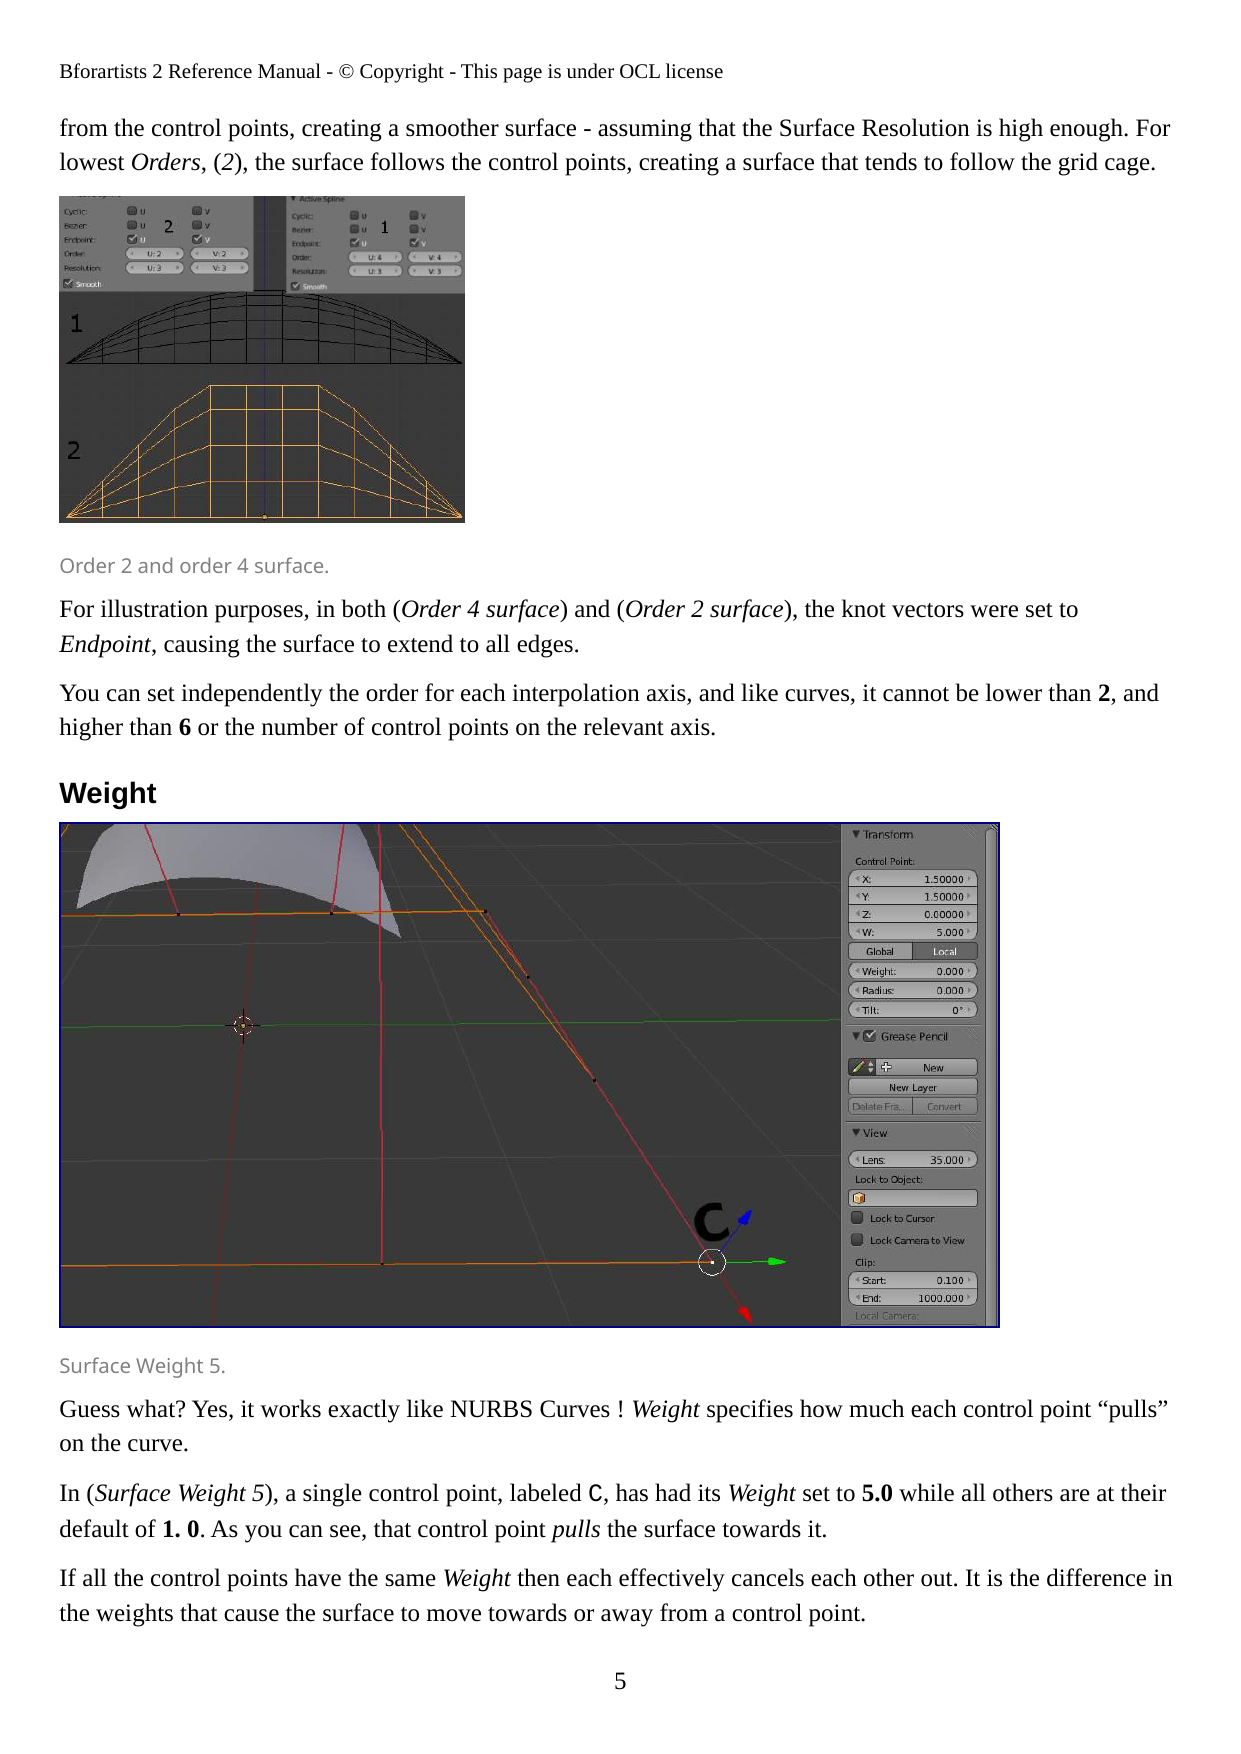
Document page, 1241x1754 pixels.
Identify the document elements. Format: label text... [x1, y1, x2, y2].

picture [59, 196, 465, 523]
text For illustration purposes, in both (Order 4 surface) and (Order 2 surface), the knot vectors were set to Endpoint, causing the surface to extend to all edges. [59, 594, 1181, 657]
text Surface Weight 5. [59, 1348, 1181, 1379]
text If all the control points have the same Weight then each effectively cancels each other out. It is the difference in the weights that cause the surface to move towards or away from a control point. [59, 1563, 1181, 1626]
text You can set independently the order for each interpolation axis, and like curves, it cannot be lower than 2, and higher than 6 or the number of control points on the relevant axis. [59, 678, 1181, 741]
text from the control points, creating a smoother surface - assuming that the Surface Resolution is high enough. For lowest Orders, (2), the surface follows the control points, creating a surface that tends to follow the grid cage. [59, 113, 1181, 176]
subtitle Weight [59, 776, 1181, 809]
text Order 2 and order 4 surface. [59, 548, 1181, 579]
text In (Surface Weight 5), a single control point, labeled C, has had its Weight set to 5.0 while all others are at their default of 1. 0. As you can see, that control point pulls the surface towards it. [59, 1478, 1181, 1543]
picture [61, 824, 998, 1326]
text Guess what? Yes, it works exactly like NURBS Curves ! Weight specifies how much each control point “pulls” on the curve. [59, 1394, 1181, 1457]
